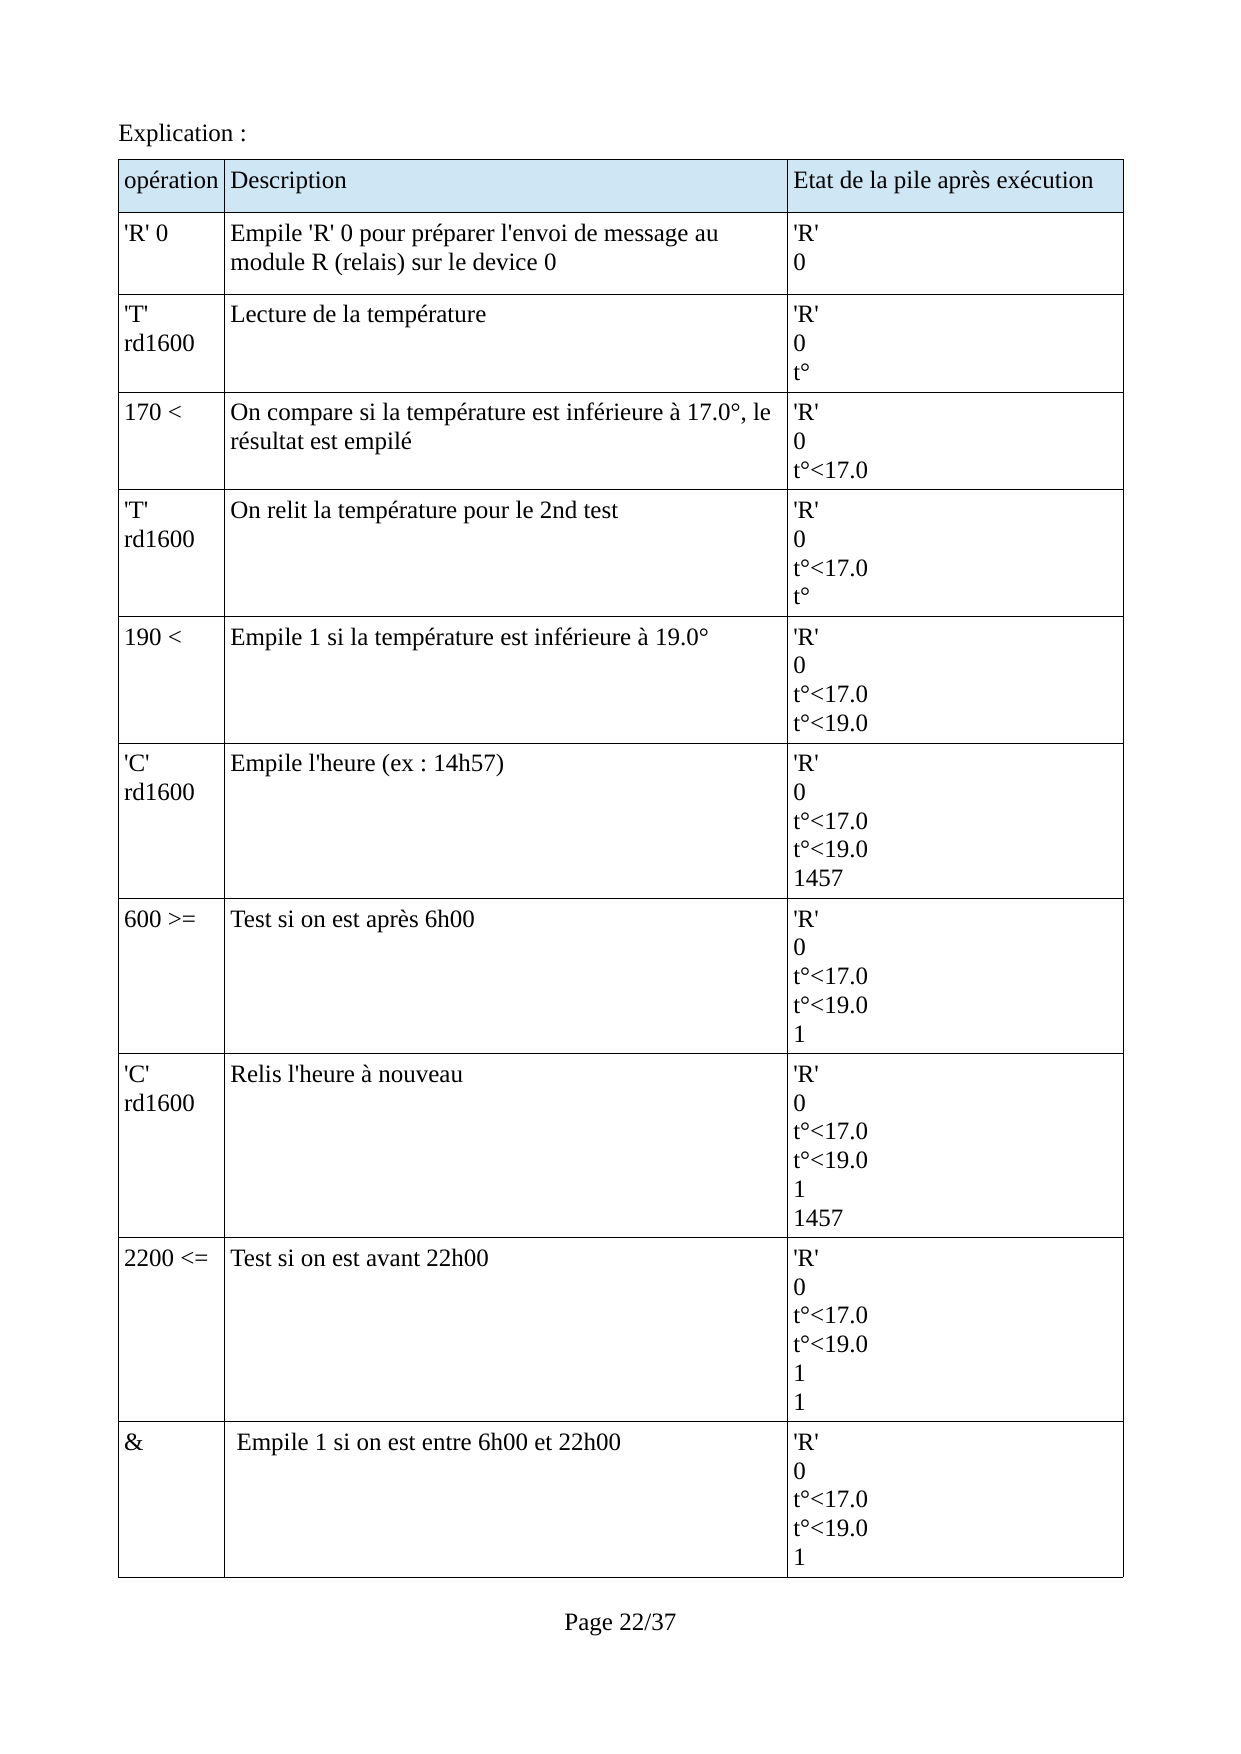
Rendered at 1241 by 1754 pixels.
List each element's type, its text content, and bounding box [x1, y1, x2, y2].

table_header opération [119, 160, 224, 212]
table_cell 'T' rd1600 [119, 295, 224, 392]
table_cell 'R' 0 t°<17.0 [788, 393, 1123, 489]
table_cell 600 >= [119, 899, 224, 1053]
table_cell Empile 'R' 0 pour préparer l'envoi de message au module R (relais) sur le device 0 [225, 213, 787, 294]
table_cell Lecture de la température [225, 295, 787, 392]
table_cell 'T' rd1600 [119, 490, 224, 616]
table_cell 'R' 0 t°<17.0 t°<19.0 1 [788, 899, 1123, 1053]
table_cell 'R' 0 [119, 213, 224, 294]
table_header Etat de la pile après exécution [788, 160, 1123, 212]
table_cell 170 < [119, 393, 224, 489]
table_cell 190 < [119, 617, 224, 742]
table_cell 'R' 0 t°<17.0 t°<19.0 1 [788, 1422, 1123, 1577]
table_cell & [119, 1422, 224, 1577]
table_cell 'R' 0 [788, 213, 1123, 294]
table_cell 'R' 0 t°<17.0 t°<19.0 [788, 617, 1123, 742]
table_cell 'C' rd1600 [119, 744, 224, 898]
table_cell Relis l'heure à nouveau [225, 1054, 787, 1237]
table_cell Empile 1 si la température est inférieure à 19.0° [225, 617, 787, 742]
table_cell 'R' 0 t°<17.0 t°<19.0 1457 [788, 744, 1123, 898]
table_cell Test si on est après 6h00 [225, 899, 787, 1053]
table_cell 'R' 0 t°<17.0 t°<19.0 1 1457 [788, 1054, 1123, 1237]
table_cell Empile l'heure (ex : 14h57) [225, 744, 787, 898]
table_cell 'R' 0 t° [788, 295, 1123, 392]
table_cell On relit la température pour le 2nd test [225, 490, 787, 616]
table_cell Empile 1 si on est entre 6h00 et 22h00 [225, 1422, 787, 1577]
table_cell On compare si la température est inférieure à 17.0°, le résultat est empilé [225, 393, 787, 489]
table_cell 'C' rd1600 [119, 1054, 224, 1237]
table_cell 2200 <= [119, 1238, 224, 1421]
table_cell Test si on est avant 22h00 [225, 1238, 787, 1421]
text Explication : [118, 118, 1122, 147]
table_cell 'R' 0 t°<17.0 t° [788, 490, 1123, 616]
table_header Description [225, 160, 787, 212]
table_cell 'R' 0 t°<17.0 t°<19.0 1 1 [788, 1238, 1123, 1421]
